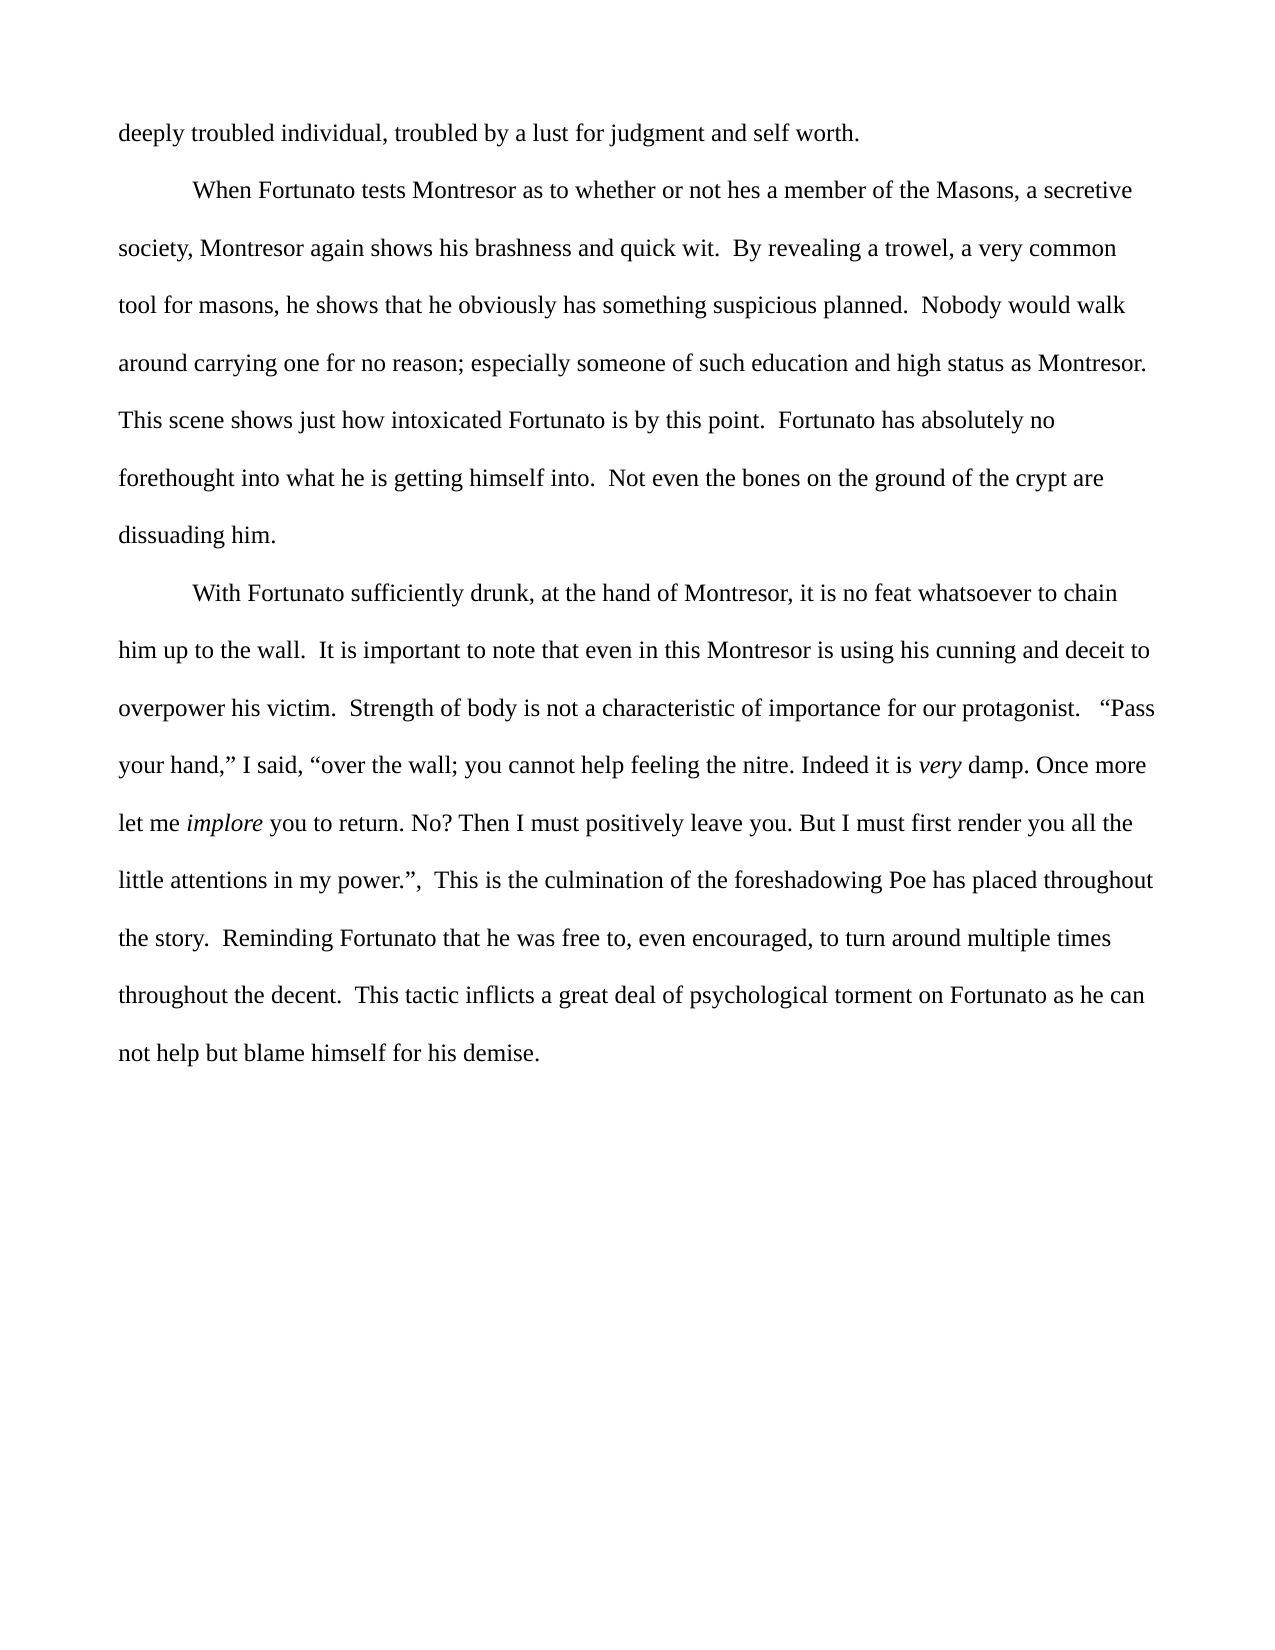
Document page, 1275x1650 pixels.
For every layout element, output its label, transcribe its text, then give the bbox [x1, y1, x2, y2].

text When Fortunato tests Montresor as to whether or not hes a member of the Masons, a secretive society, Montresor again shows his brashness and quick wit. By revealing a trowel, a very common tool for masons, he shows that he obviously has something suspicious planned. Nobody would walk around carrying one for no reason; especially someone of such education and high status as Montresor. This scene shows just how intoxicated Fortunato is by this point. Fortunato has absolutely no forethought into what he is getting himself into. Not even the bones on the ground of the crypt are dissuading him. [118, 176, 1157, 549]
text deeply troubled individual, troubled by a lust for judgment and self worth. [118, 118, 1157, 147]
text With Fortunato sufficiently drunk, at the hand of Montresor, it is no feat whatsoever to chain him up to the wall. It is important to note that even in this Montresor is using his cunning and deceit to overpower his victim. Strength of body is not a characteristic of importance for our protagonist. “Pass your hand,” I said, “over the wall; you cannot help feeling the nitre. Indeed it is very damp. Once more let me implore you to return. No? Then I must positively leave you. But I must first render you all the little attentions in my power.”, This is the culmination of the foreshadowing Poe has placed throughout the story. Reminding Fortunato that he was free to, even encouraged, to turn around multiple times throughout the decent. This tactic inflicts a great deal of psychological torment on Fortunato as he can not help but blame himself for his demise. [118, 578, 1157, 1067]
